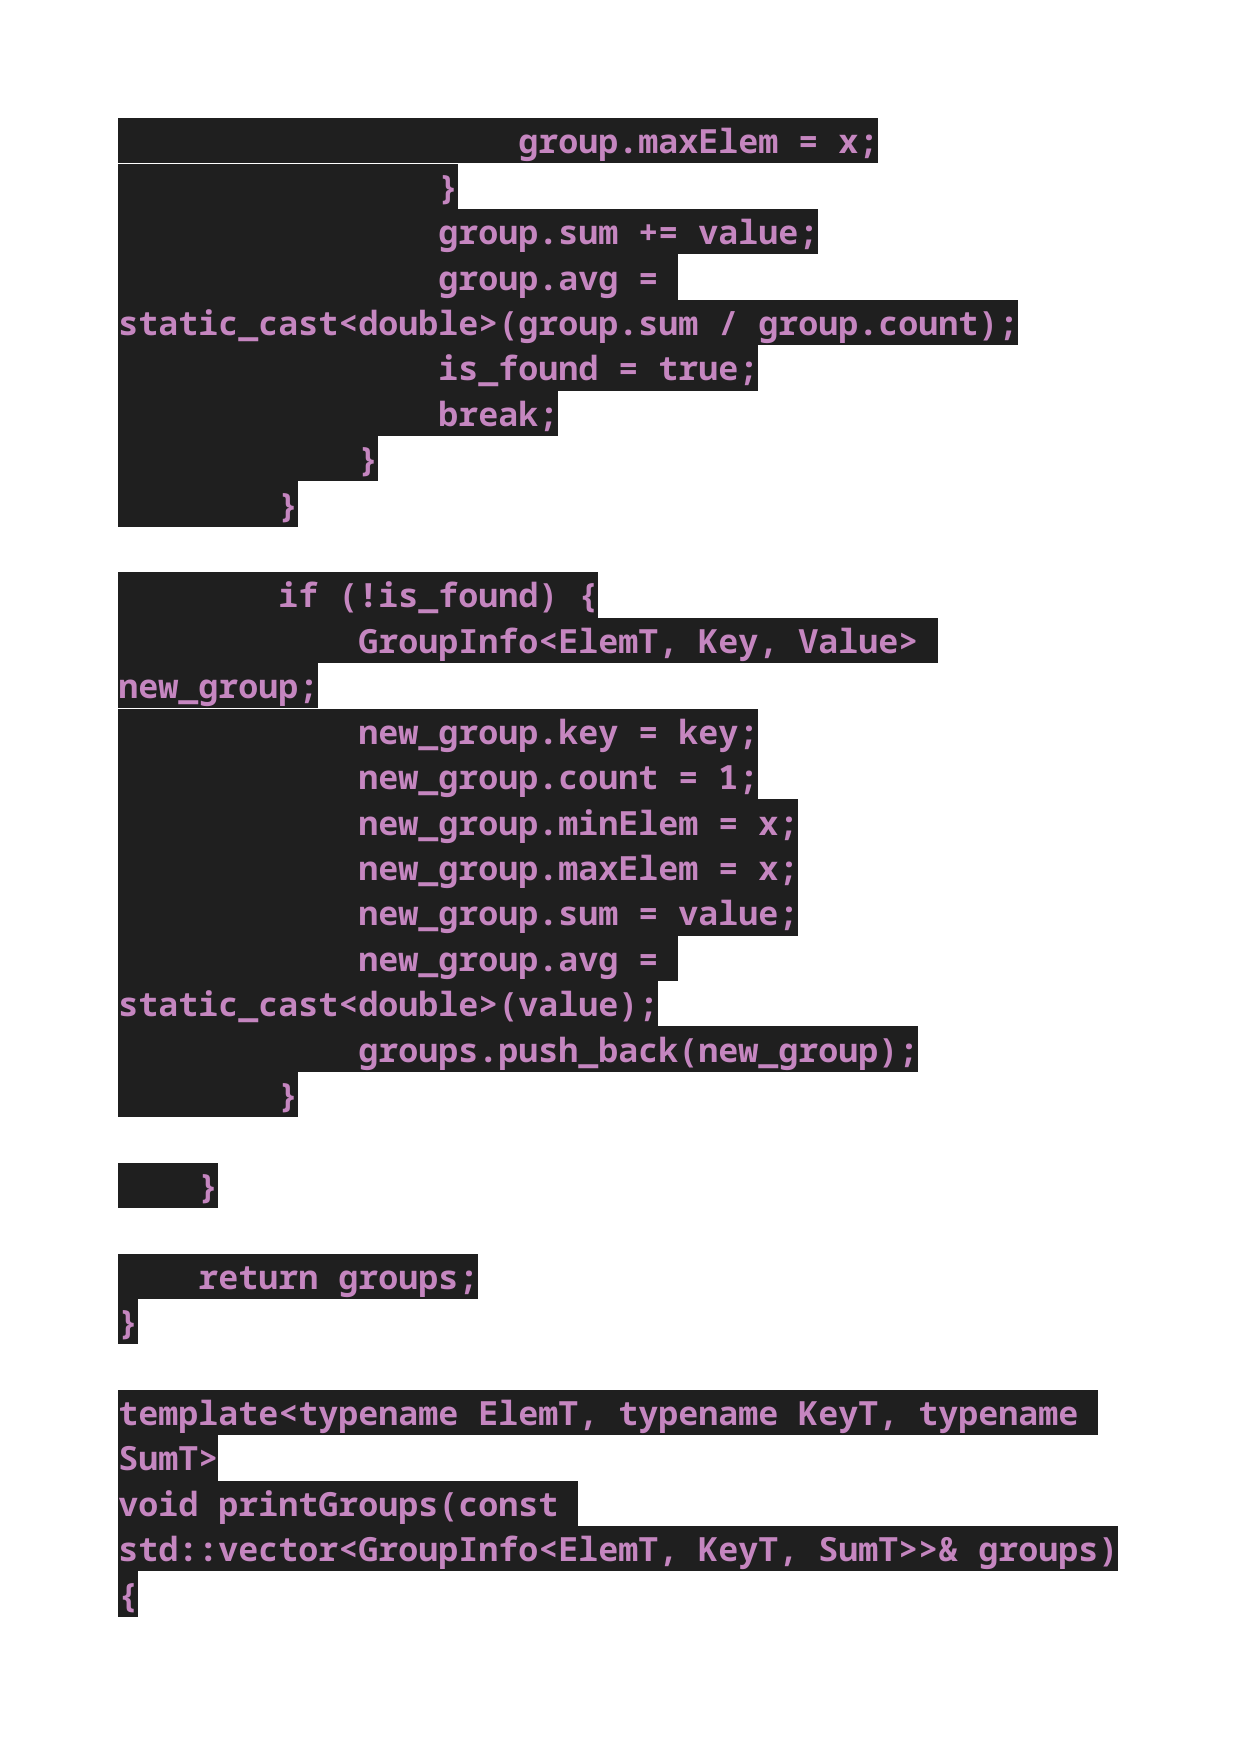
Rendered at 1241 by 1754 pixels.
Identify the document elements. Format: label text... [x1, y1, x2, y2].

text if (!is_found) { [118, 572, 1122, 618]
text void printGroups(const std::vector<GroupInfo<ElemT, KeyT, SumT>>& groups) { [118, 1481, 1122, 1617]
text template<typename ElemT, typename KeyT, typename SumT> [118, 1390, 1122, 1481]
text } [118, 1163, 1122, 1208]
text new_group.key = key; [118, 708, 1122, 754]
text return groups; [118, 1253, 1122, 1299]
text new_group.avg = static_cast<double>(value); [118, 936, 1122, 1026]
text new_group.sum = value; [118, 890, 1122, 936]
text } [118, 481, 1122, 527]
text group.maxElem = x; [118, 118, 1122, 163]
text } [118, 436, 1122, 481]
text GroupInfo<ElemT, Key, Value> new_group; [118, 618, 1122, 708]
text group.avg = static_cast<double>(group.sum / group.count); [118, 254, 1122, 345]
text is_found = true; [118, 345, 1122, 391]
text groups.push_back(new_group); [118, 1026, 1122, 1072]
text new_group.minElem = x; [118, 799, 1122, 845]
text } [118, 1299, 1122, 1344]
text } [118, 1072, 1122, 1117]
text new_group.maxElem = x; [118, 845, 1122, 890]
text break; [118, 391, 1122, 436]
text new_group.count = 1; [118, 754, 1122, 799]
text group.sum += value; [118, 209, 1122, 254]
text } [118, 163, 1122, 209]
